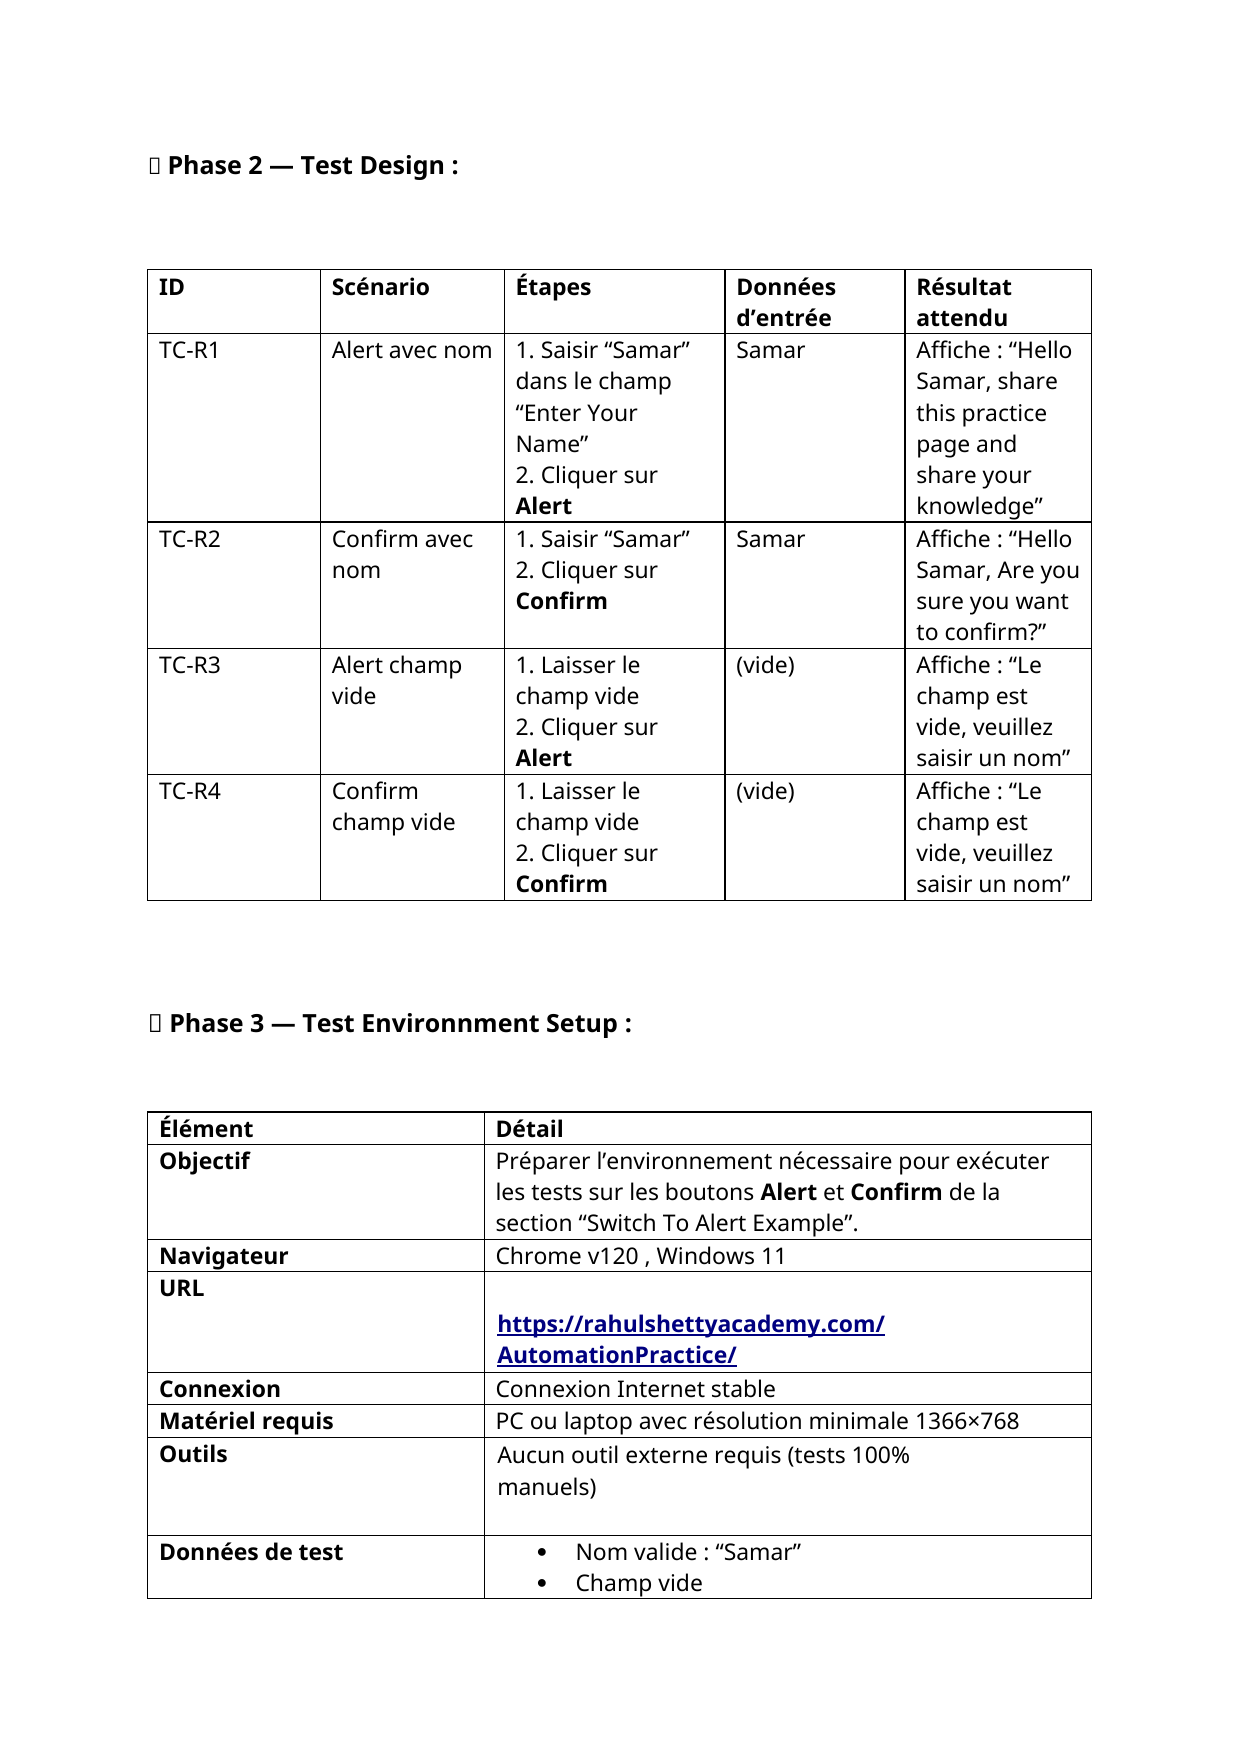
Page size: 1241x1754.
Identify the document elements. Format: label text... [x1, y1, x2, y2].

table_cell 1. Saisir “Samar” dans le champ “Enter Your Name” 2. Cliquer sur Alert [505, 334, 724, 521]
table_cell URL [148, 1272, 484, 1372]
table_cell Nom valide : “Samar” Champ vide [485, 1536, 1091, 1598]
table_cell Affiche : “Le champ est vide, veuillez saisir un nom” [906, 775, 1091, 899]
table_cell [505, 1272, 1091, 1372]
table_cell Matériel requis [148, 1405, 484, 1437]
table_header Scénario [321, 270, 504, 333]
table_cell Outils [148, 1438, 484, 1534]
table_cell Affiche : “Hello Samar, Are you sure you want to confirm?” [906, 523, 1091, 647]
table_cell PC ou laptop avec résolution minimale 1366×768 [485, 1405, 1091, 1437]
table_cell Confirm avec nom [321, 523, 504, 647]
table_cell Affiche : “Le champ est vide, veuillez saisir un nom” [906, 649, 1091, 773]
table_header ID [148, 270, 320, 333]
table_cell Objectif [148, 1145, 484, 1238]
table_header Élément [148, 1113, 484, 1144]
table_cell Chrome v120 , Windows 11 [485, 1240, 1091, 1271]
table_cell Alert avec nom [321, 334, 504, 521]
table_cell Navigateur [148, 1240, 484, 1271]
table_header Aucun outil externe requis (tests 100% manuels) [495, 1438, 981, 1503]
table_header Détail [485, 1113, 1091, 1144]
table_header [495, 1272, 505, 1306]
text ✅ Phase 2 — Test Design : [148, 148, 1093, 251]
table_cell 1. Laisser le champ vide 2. Cliquer sur Confirm [505, 775, 724, 899]
table_header Résultat attendu [906, 270, 1091, 333]
table_cell Préparer l’environnement nécessaire pour exécuter les tests sur les boutons Alert et Confirm de la section “Switch To Alert Example”. [485, 1145, 1091, 1238]
table_header Données d’entrée [726, 270, 904, 333]
table_cell Données de test [148, 1536, 484, 1598]
table_cell Samar [726, 334, 904, 521]
table_cell TC-R4 [148, 775, 320, 899]
table_cell (vide) [726, 775, 904, 899]
table_header Étapes [505, 270, 724, 333]
table_cell Confirm champ vide [321, 775, 504, 899]
table_cell TC-R3 [148, 649, 320, 773]
table_cell Connexion [148, 1373, 484, 1404]
table_header https://rahulshettyacademy.com/AutomationPractice/ [495, 1306, 1080, 1372]
table_cell TC-R2 [148, 523, 320, 647]
text ✅ Phase 3 — Test Environnment Setup : [148, 1006, 1093, 1040]
table_cell Affiche : “Hello Samar, share this practice page and share your knowledge” [906, 334, 1091, 521]
table_cell 1. Saisir “Samar” 2. Cliquer sur Confirm [505, 523, 724, 647]
table_cell TC-R1 [148, 334, 320, 521]
table_cell 1. Laisser le champ vide 2. Cliquer sur Alert [505, 649, 724, 773]
table_cell [485, 1272, 495, 1372]
table_cell Alert champ vide [321, 649, 504, 773]
table_cell [485, 1438, 1091, 1534]
table_cell (vide) [726, 649, 904, 773]
table_cell Connexion Internet stable [485, 1373, 1091, 1404]
table_cell Samar [726, 523, 904, 647]
